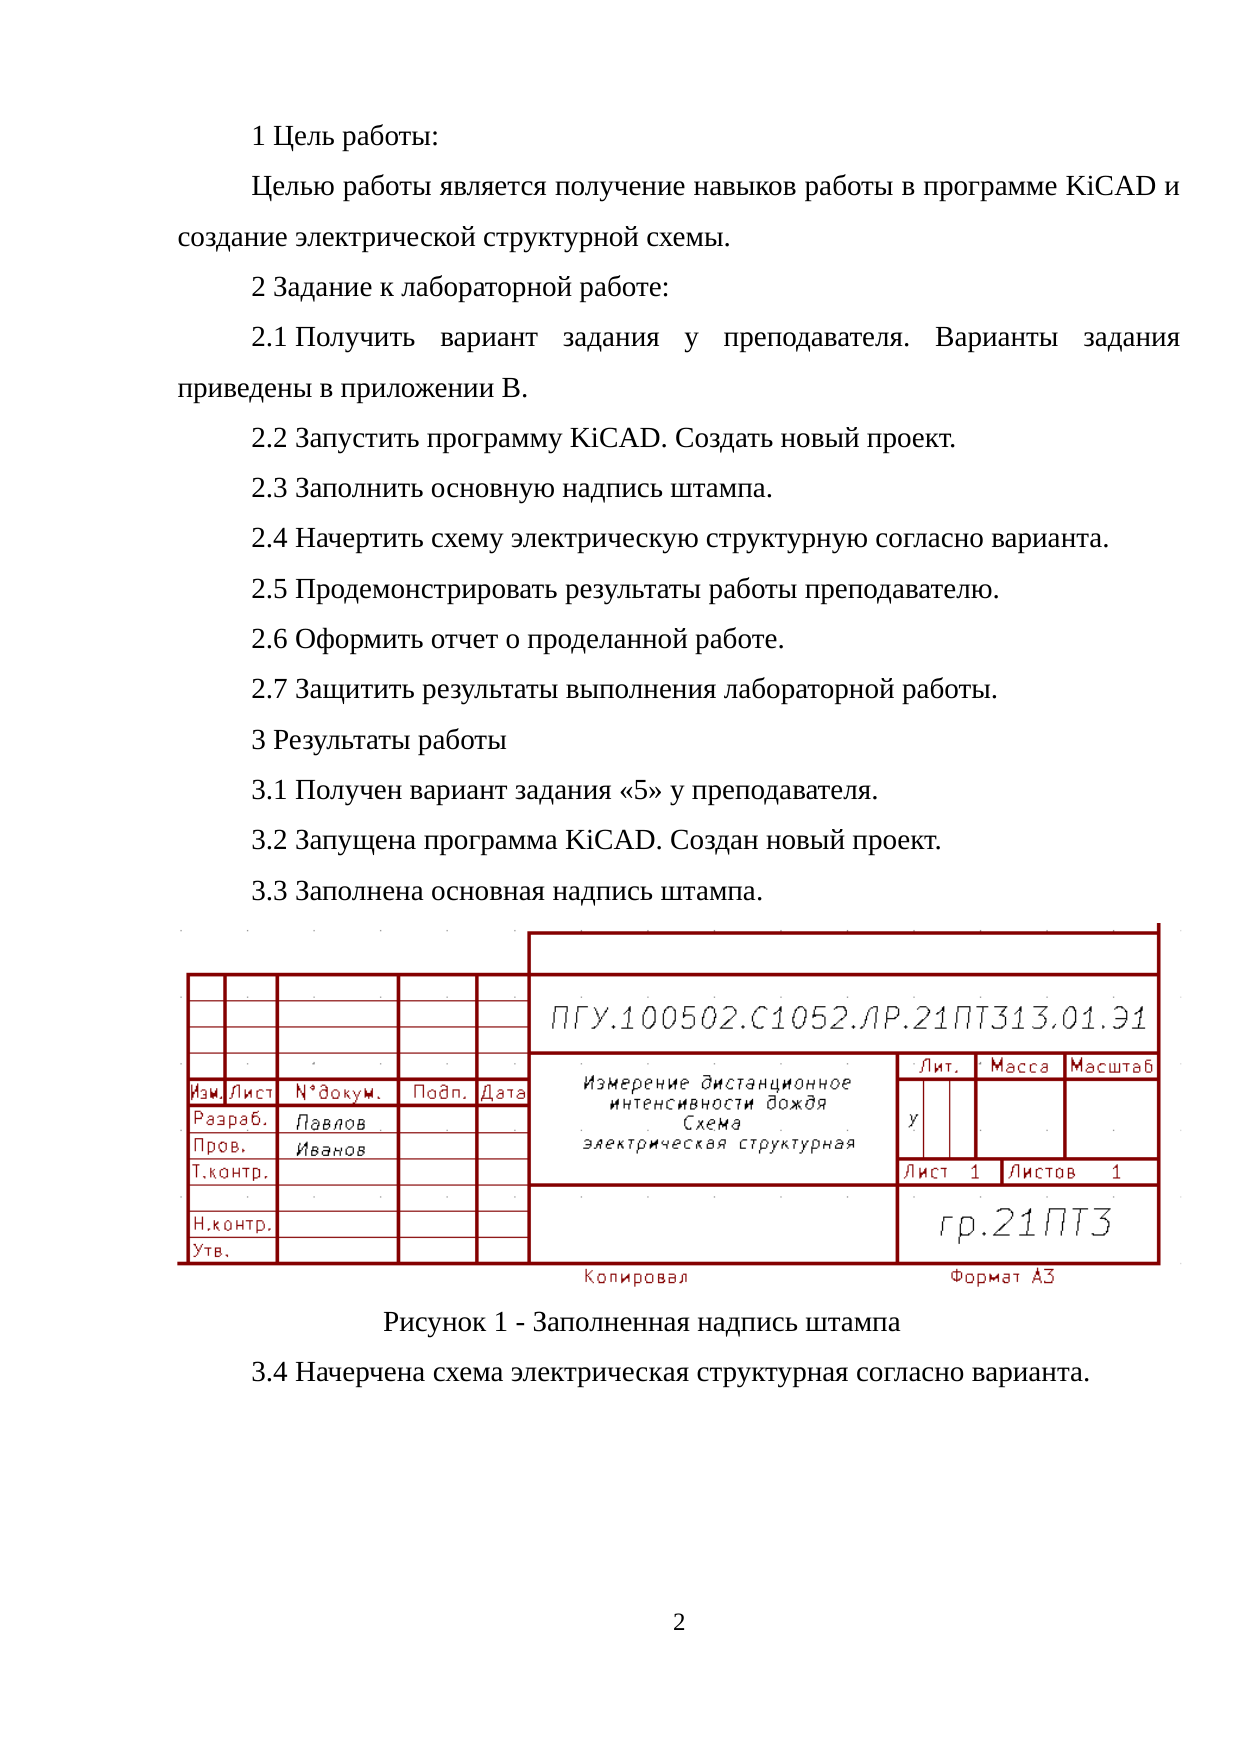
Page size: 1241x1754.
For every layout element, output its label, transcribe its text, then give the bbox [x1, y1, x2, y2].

list Цель работы: [177, 118, 1181, 152]
list Получен вариант задания «5» у преподавателя. [177, 772, 1181, 806]
list Запустить программу KiCAD. Создать новый проект. [177, 420, 1181, 453]
list Начертить схему электрическую структурную согласно варианта. [177, 521, 1181, 554]
list Продемонстрировать результаты работы преподавателю. [177, 571, 1181, 604]
text Целью работы является получение навыков работы в программе KiCAD и создание электрической структурной схемы. [177, 168, 1181, 252]
list Оформить отчет о проделанной работе. [177, 621, 1181, 655]
list Результаты работы [177, 722, 1181, 755]
list Заполнить основную надпись штампа. [177, 470, 1181, 504]
picture [177, 923, 1182, 1288]
list Задание к лабораторной работе: [177, 269, 1181, 303]
list Заполнена основная надпись штампа. [177, 873, 1181, 906]
list Заполненная надпись штампа [177, 1304, 1181, 1338]
list Защитить результаты выполнения лабораторной работы. [177, 672, 1181, 705]
list Получить вариант задания у преподавателя. Варианты задания приведены в приложении В. [177, 319, 1181, 403]
list Запущена программа KiCAD. Создан новый проект. [177, 822, 1181, 856]
list Начерчена схема электрическая структурная согласно варианта. [177, 1354, 1181, 1388]
